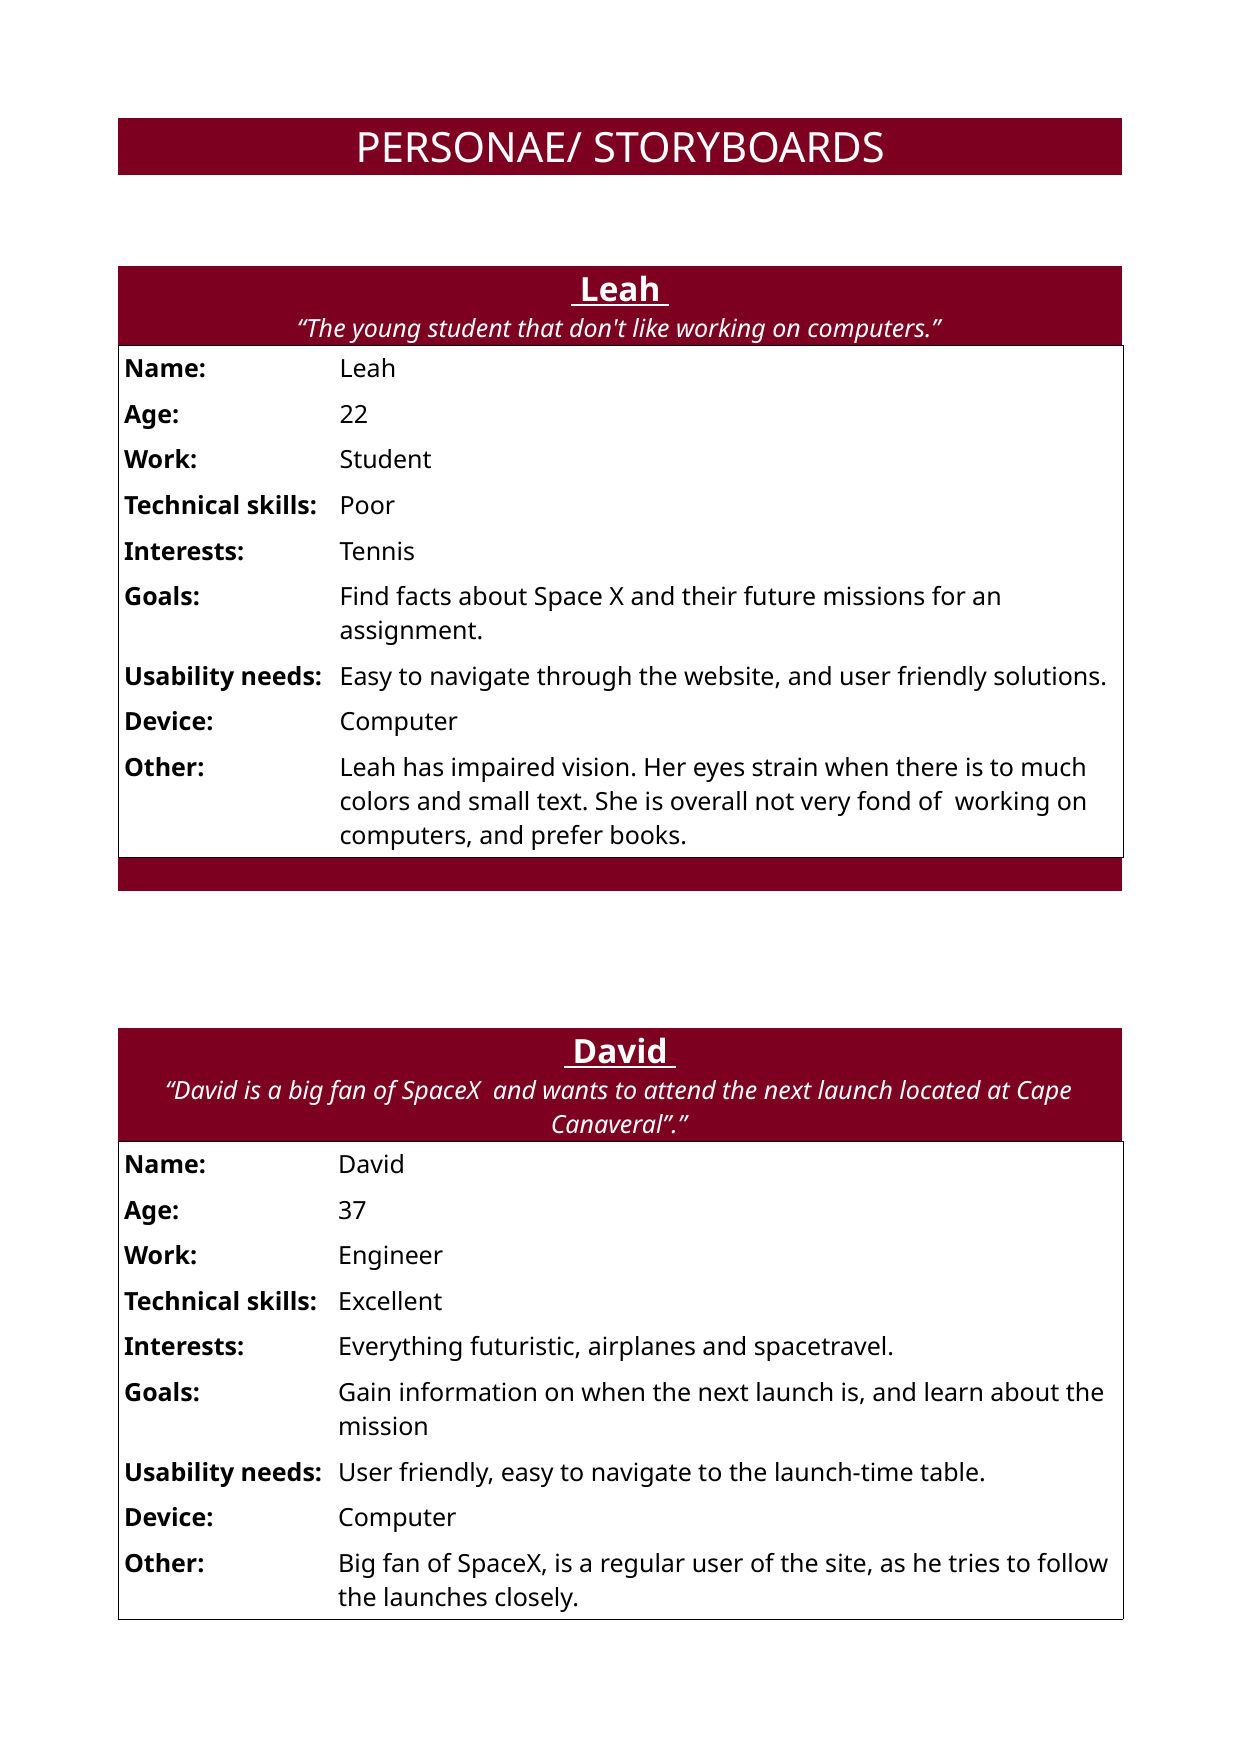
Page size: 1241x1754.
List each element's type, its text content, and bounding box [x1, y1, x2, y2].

table_cell Interests: [119, 528, 334, 573]
text PERSONAE/ STORYBOARDS [118, 118, 1122, 175]
table_cell Computer [334, 698, 1123, 743]
table_cell Gain information on when the next launch is, and learn about the mission [332, 1369, 1123, 1448]
table_cell User friendly, easy to navigate to the launch-time table. [332, 1449, 1123, 1494]
table_cell Other: [119, 1540, 332, 1619]
table_cell Goals: [119, 1369, 332, 1448]
table_header Name: [119, 346, 334, 391]
table_cell Find facts about Space X and their future missions for an assignment. [334, 573, 1123, 652]
table_header Leah [334, 346, 1123, 391]
table_cell Goals: [119, 573, 334, 652]
table_cell Age: [119, 391, 334, 436]
table_cell Other: [119, 744, 334, 857]
table_cell Computer [332, 1494, 1123, 1539]
table_header David [332, 1142, 1123, 1187]
table_cell Age: [119, 1187, 332, 1232]
table_header Name: [119, 1142, 332, 1187]
table_cell Engineer [332, 1232, 1123, 1278]
table_cell Technical skills: [119, 1278, 332, 1323]
text “David is a big fan of SpaceX and wants to attend the next launch located at Cape Canaveral”.” [118, 1073, 1122, 1141]
table_cell Usability needs: [119, 1449, 332, 1494]
table_cell Device: [119, 698, 334, 743]
table_cell Device: [119, 1494, 332, 1539]
table_cell 22 [334, 391, 1123, 436]
table_cell Easy to navigate through the website, and user friendly solutions. [334, 653, 1123, 698]
table_cell Usability needs: [119, 653, 334, 698]
table_cell Interests: [119, 1323, 332, 1369]
table_cell Technical skills: [119, 482, 334, 527]
text “The young student that don't like working on computers.” [118, 311, 1122, 345]
table_cell Work: [119, 1232, 332, 1278]
table_cell Everything futuristic, airplanes and spacetravel. [332, 1323, 1123, 1369]
table_cell Excellent [332, 1278, 1123, 1323]
table_cell 37 [332, 1187, 1123, 1232]
table_cell Work: [119, 436, 334, 482]
table_cell Student [334, 436, 1123, 482]
table_cell Poor [334, 482, 1123, 527]
table_cell Leah has impaired vision. Her eyes strain when there is to much colors and small text. She is overall not very fond of working on computers, and prefer books. [334, 744, 1123, 857]
table_cell Tennis [334, 528, 1123, 573]
text David [118, 1028, 1122, 1073]
table_cell Big fan of SpaceX, is a regular user of the site, as he tries to follow the launches closely. [332, 1540, 1123, 1619]
text Leah [118, 266, 1122, 311]
